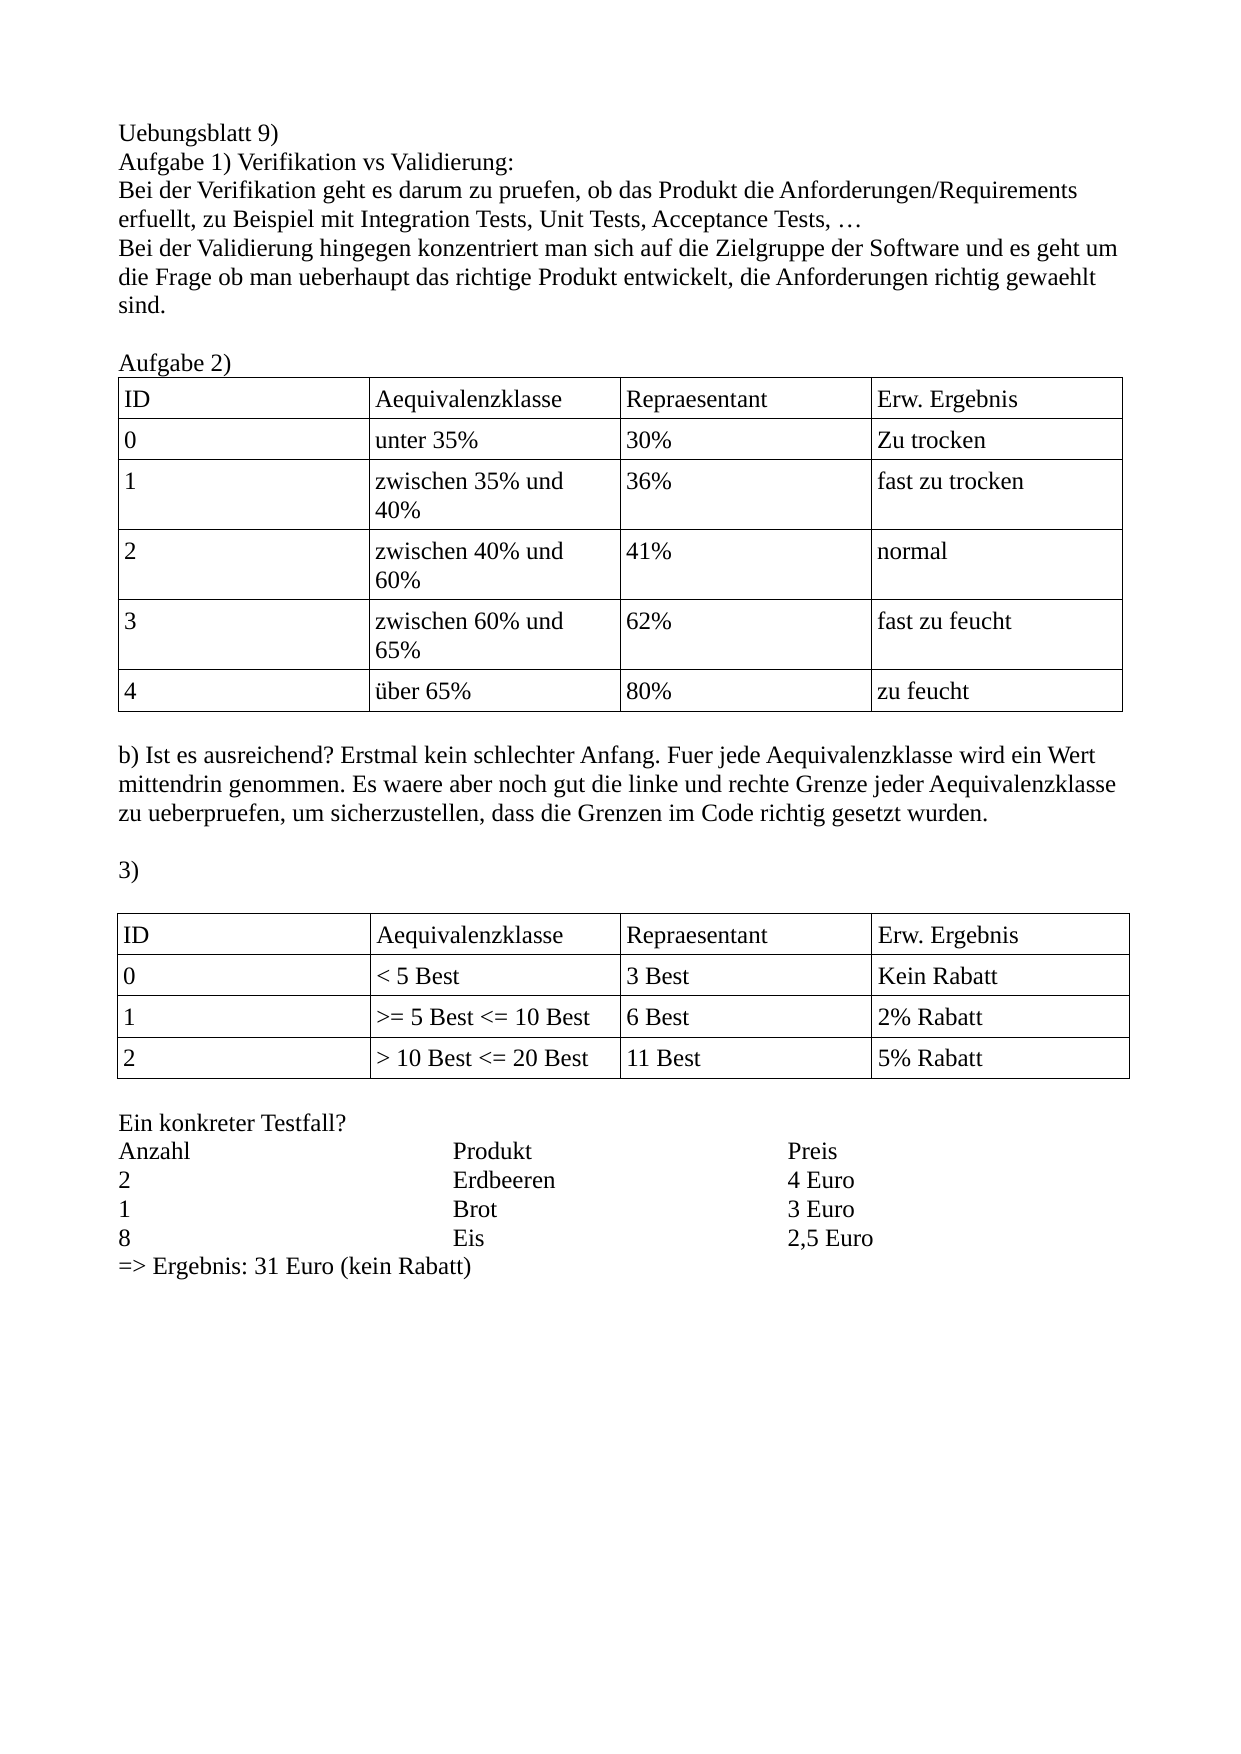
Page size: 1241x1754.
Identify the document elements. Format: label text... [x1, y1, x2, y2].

table_cell 2 [119, 530, 369, 599]
text b) Ist es ausreichend? Erstmal kein schlechter Anfang. Fuer jede Aequivalenzklasse wird ein Wert mittendrin genommen. Es waere aber noch gut die linke und rechte Grenze jeder Aequivalenzklasse zu ueberpruefen, um sicherzustellen, dass die Grenzen im Code richtig gesetzt wurden. [118, 740, 1122, 827]
table_cell 0 [119, 419, 369, 459]
text Uebungsblatt 9) [118, 118, 1122, 147]
table_header Aequivalenzklasse [371, 914, 620, 954]
table_cell zwischen 60% und 65% [370, 600, 620, 669]
table_header Repraesentant [621, 914, 871, 954]
table_header Preis [788, 1136, 1122, 1165]
text => Ergebnis: 31 Euro (kein Rabatt) [118, 1251, 1122, 1280]
table_cell 5% Rabatt [872, 1038, 1129, 1078]
table_cell 2% Rabatt [872, 996, 1129, 1037]
table_header ID [118, 914, 370, 954]
table_cell Eis [453, 1223, 787, 1251]
table_cell > 10 Best <= 20 Best [371, 1038, 620, 1078]
table_cell 1 [118, 996, 370, 1037]
table_cell fast zu trocken [872, 460, 1122, 529]
table_cell 30% [621, 419, 871, 459]
table_cell 36% [621, 460, 871, 529]
table_header ID [119, 378, 369, 418]
table_cell Erdbeeren [453, 1165, 787, 1194]
table_header Produkt [453, 1136, 787, 1165]
table_cell 2,5 Euro [788, 1223, 1122, 1251]
table_header Erw. Ergebnis [872, 914, 1129, 954]
table_cell 4 [119, 670, 369, 711]
table_cell 62% [621, 600, 871, 669]
text Bei der Validierung hingegen konzentriert man sich auf die Zielgruppe der Software und es geht um die Frage ob man ueberhaupt das richtige Produkt entwickelt, die Anforderungen richtig gewaehlt sind. [118, 233, 1122, 319]
table_header Erw. Ergebnis [872, 378, 1122, 418]
table_cell 4 Euro [788, 1165, 1122, 1194]
table_cell Kein Rabatt [872, 955, 1129, 995]
table_cell 3 Euro [788, 1194, 1122, 1223]
table_cell 11 Best [621, 1038, 871, 1078]
table_cell normal [872, 530, 1122, 599]
table_cell 1 [118, 1194, 453, 1223]
table_cell Zu trocken [872, 419, 1122, 459]
table_cell < 5 Best [371, 955, 620, 995]
table_cell 2 [118, 1038, 370, 1078]
text 3) [118, 855, 1122, 884]
text Aufgabe 2) [118, 348, 1122, 377]
table_cell zu feucht [872, 670, 1122, 711]
table_cell zwischen 35% und 40% [370, 460, 620, 529]
table_cell 1 [119, 460, 369, 529]
table_cell 3 [119, 600, 369, 669]
table_cell 3 Best [621, 955, 871, 995]
table_cell >= 5 Best <= 10 Best [371, 996, 620, 1037]
table_header Repraesentant [621, 378, 871, 418]
table_cell 41% [621, 530, 871, 599]
table_cell über 65% [370, 670, 620, 711]
table_cell Brot [453, 1194, 787, 1223]
table_cell zwischen 40% und 60% [370, 530, 620, 599]
table_cell unter 35% [370, 419, 620, 459]
text Bei der Verifikation geht es darum zu pruefen, ob das Produkt die Anforderungen/Requirements erfuellt, zu Beispiel mit Integration Tests, Unit Tests, Acceptance Tests, … [118, 176, 1122, 233]
table_cell 80% [621, 670, 871, 711]
table_cell 6 Best [621, 996, 871, 1037]
table_cell fast zu feucht [872, 600, 1122, 669]
text Aufgabe 1) Verifikation vs Validierung: [118, 147, 1122, 176]
table_cell 2 [118, 1165, 453, 1194]
table_cell 8 [118, 1223, 453, 1251]
text Ein konkreter Testfall? [118, 1108, 1122, 1136]
table_header Anzahl [118, 1136, 453, 1165]
table_cell 0 [118, 955, 370, 995]
table_header Aequivalenzklasse [370, 378, 620, 418]
